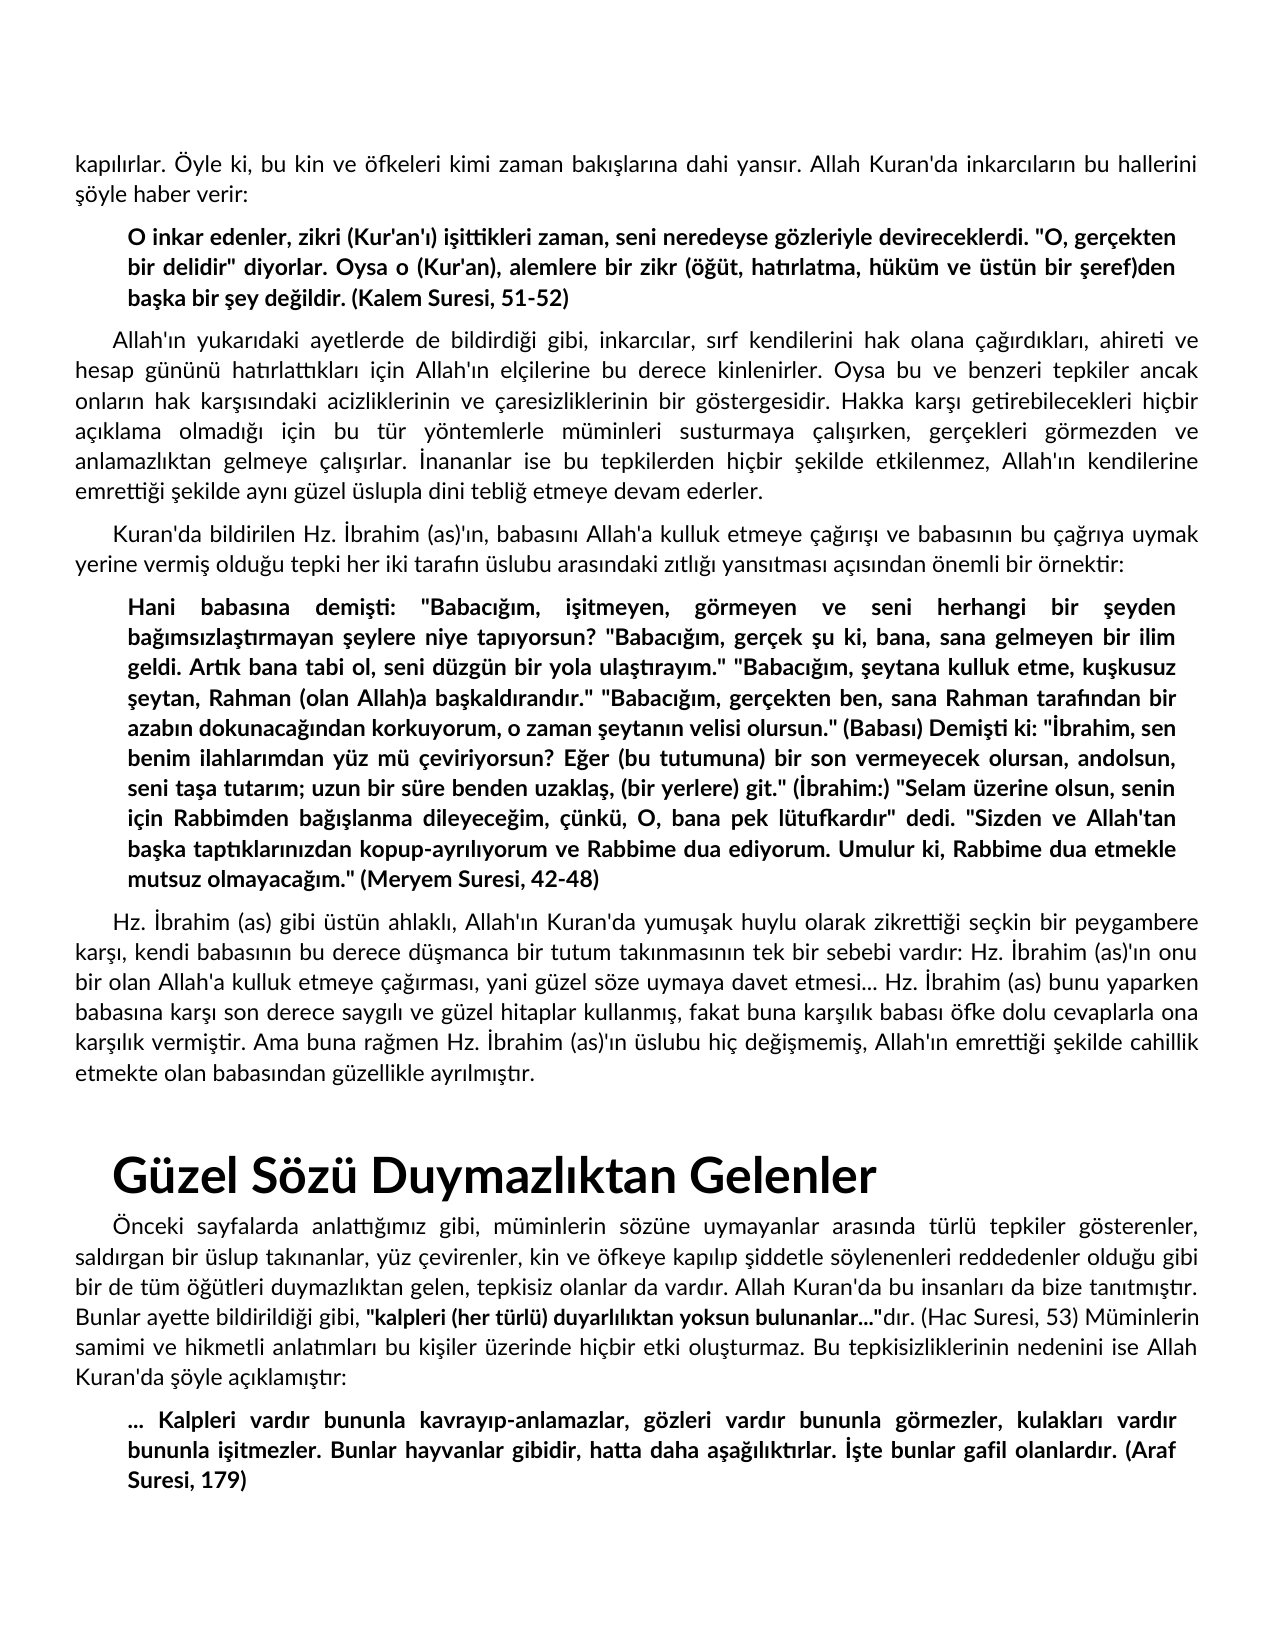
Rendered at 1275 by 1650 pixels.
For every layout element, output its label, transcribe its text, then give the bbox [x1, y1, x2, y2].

text Hani babasına demişti: "Babacığım, işitmeyen, görmeyen ve seni herhangi bir şeyden bağımsızlaştırmayan şeylere niye tapıyorsun? "Babacığım, gerçek şu ki, bana, sana gelmeyen bir ilim geldi. Artık bana tabi ol, seni düzgün bir yola ulaştırayım." "Babacığım, şeytana kulluk etme, kuşkusuz şeytan, Rahman (olan Allah)a başkaldırandır." "Babacığım, gerçekten ben, sana Rahman tarafından bir azabın dokunacağından korkuyorum, o zaman şeytanın velisi olursun." (Babası) Demişti ki: "İbrahim, sen benim ilahlarımdan yüz mü çeviriyorsun? Eğer (bu tutumuna) bir son vermeyecek olursan, andolsun, seni taşa tutarım; uzun bir süre benden uzaklaş, (bir yerlere) git." (İbrahim:) "Selam üzerine olsun, senin için Rabbimden bağışlanma dileyeceğim, çünkü, O, bana pek lütufkardır" dedi. "Sizden ve Allah'tan başka taptıklarınızdan kopup-ayrılıyorum ve Rabbime dua ediyorum. Umulur ki, Rabbime dua etmekle mutsuz olmayacağım." (Meryem Suresi, 42-48) [127, 593, 1177, 892]
subtitle Güzel Sözü Duymazlıktan Gelenler [112, 1144, 1200, 1204]
text Allah'ın yukarıdaki ayetlerde de bildirdiği gibi, inkarcılar, sırf kendilerini hak olana çağırdıkları, ahireti ve hesap gününü hatırlattıkları için Allah'ın elçilerine bu derece kinlenirler. Oysa bu ve benzeri tepkiler ancak onların hak karşısındaki acizliklerinin ve çaresizliklerinin bir göstergesidir. Hakka karşı getirebilecekleri hiçbir açıklama olmadığı için bu tür yöntemlerle müminleri susturmaya çalışırken, gerçekleri görmezden ve anlamazlıktan gelmeye çalışırlar. İnananlar ise bu tepkilerden hiçbir şekilde etkilenmez, Allah'ın kendilerine emrettiği şekilde aynı güzel üslupla dini tebliğ etmeye devam ederler. [75, 326, 1200, 504]
text Hz. İbrahim (as) gibi üstün ahlaklı, Allah'ın Kuran'da yumuşak huylu olarak zikrettiği seçkin bir peygambere karşı, kendi babasının bu derece düşmanca bir tutum takınmasının tek bir sebebi vardır: Hz. İbrahim (as)'ın onu bir olan Allah'a kulluk etmeye çağırması, yani güzel söze uymaya davet etmesi... Hz. İbrahim (as) bunu yaparken babasına karşı son derece saygılı ve güzel hitaplar kullanmış, fakat buna karşılık babası öfke dolu cevaplarla ona karşılık vermiştir. Ama buna rağmen Hz. İbrahim (as)'ın üslubu hiç değişmemiş, Allah'ın emrettiği şekilde cahillik etmekte olan babasından güzellikle ayrılmıştır. [75, 907, 1200, 1086]
text kapılırlar. Öyle ki, bu kin ve öfkeleri kimi zaman bakışlarına dahi yansır. Allah Kuran'da inkarcıların bu hallerini şöyle haber verir: [75, 150, 1200, 208]
text Kuran'da bildirilen Hz. İbrahim (as)'ın, babasını Allah'a kulluk etmeye çağırışı ve babasının bu çağrıya uymak yerine vermiş olduğu tepki her iki tarafın üslubu arasındaki zıtlığı yansıtması açısından önemli bir örnektir: [75, 520, 1200, 577]
text Önceki sayfalarda anlattığımız gibi, müminlerin sözüne uymayanlar arasında türlü tepkiler gösterenler, saldırgan bir üslup takınanlar, yüz çevirenler, kin ve öfkeye kapılıp şiddetle söylenenleri reddedenler olduğu gibi bir de tüm öğütleri duymazlıktan gelen, tepkisiz olanlar da vardır. Allah Kuran'da bu insanları da bize tanıtmıştır. Bunlar ayette bildirildiği gibi, "kalpleri (her türlü) duyarlılıktan yoksun bulunanlar..."dır. (Hac Suresi, 53) Müminlerin samimi ve hikmetli anlatımları bu kişiler üzerinde hiçbir etki oluşturmaz. Bu tepkisizliklerinin nedenini ise Allah Kuran'da şöyle açıklamıştır: [75, 1212, 1200, 1391]
text O inkar edenler, zikri (Kur'an'ı) işittikleri zaman, seni neredeyse gözleriyle devireceklerdi. "O, gerçekten bir delidir" diyorlar. Oysa o (Kur'an), alemlere bir zikr (öğüt, hatırlatma, hüküm ve üstün bir şeref)den başka bir şey değildir. (Kalem Suresi, 51-52) [127, 223, 1177, 311]
text ... Kalpleri vardır bununla kavrayıp-anlamazlar, gözleri vardır bununla görmezler, kulakları vardır bununla işitmezler. Bunlar hayvanlar gibidir, hatta daha aşağılıktırlar. İşte bunlar gafil olanlardır. (Araf Suresi, 179) [127, 1406, 1177, 1494]
